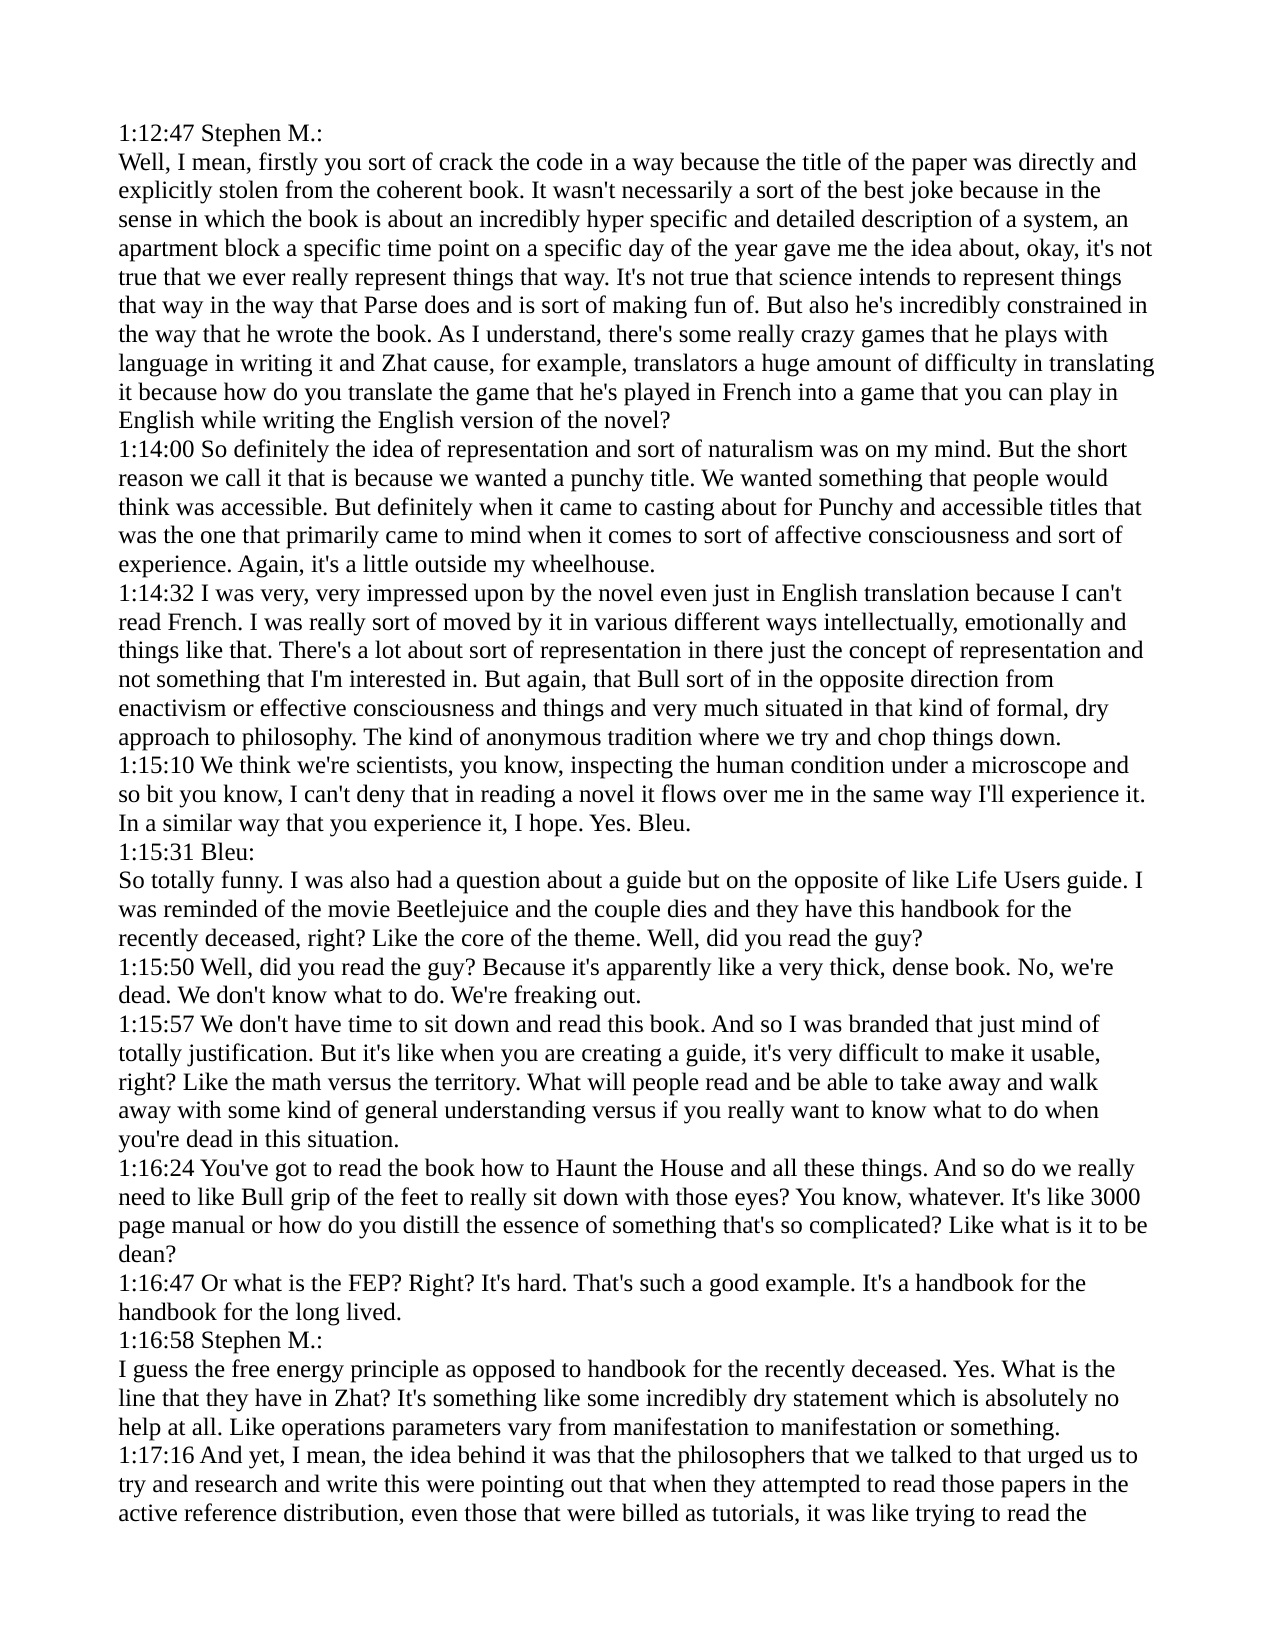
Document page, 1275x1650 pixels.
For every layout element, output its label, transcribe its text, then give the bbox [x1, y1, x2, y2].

text 1:12:47 Stephen M.: Well, I mean, firstly you sort of crack the code in a way because the title of the paper was directly and explicitly stolen from the coherent book. It wasn't necessarily a sort of the best joke because in the sense in which the book is about an incredibly hyper specific and detailed description of a system, an apartment block a specific time point on a specific day of the year gave me the idea about, okay, it's not true that we ever really represent things that way. It's not true that science intends to represent things that way in the way that Parse does and is sort of making fun of. But also he's incredibly constrained in the way that he wrote the book. As I understand, there's some really crazy games that he plays with language in writing it and Zhat cause, for example, translators a huge amount of difficulty in translating it because how do you translate the game that he's played in French into a game that you can play in English while writing the English version of the novel? 1:14:00 So definitely the idea of representation and sort of naturalism was on my mind. But the short reason we call it that is because we wanted a punchy title. We wanted something that people would think was accessible. But definitely when it came to casting about for Punchy and accessible titles that was the one that primarily came to mind when it comes to sort of affective consciousness and sort of experience. Again, it's a little outside my wheelhouse. 1:14:32 I was very, very impressed upon by the novel even just in English translation because I can't read French. I was really sort of moved by it in various different ways intellectually, emotionally and things like that. There's a lot about sort of representation in there just the concept of representation and not something that I'm interested in. But again, that Bull sort of in the opposite direction from enactivism or effective consciousness and things and very much situated in that kind of formal, dry approach to philosophy. The kind of anonymous tradition where we try and chop things down. 1:15:10 We think we're scientists, you know, inspecting the human condition under a microscope and so bit you know, I can't deny that in reading a novel it flows over me in the same way I'll experience it. In a similar way that you experience it, I hope. Yes. Bleu. 1:15:31 Bleu: So totally funny. I was also had a question about a guide but on the opposite of like Life Users guide. I was reminded of the movie Beetlejuice and the couple dies and they have this handbook for the recently deceased, right? Like the core of the theme. Well, did you read the guy? 1:15:50 Well, did you read the guy? Because it's apparently like a very thick, dense book. No, we're dead. We don't know what to do. We're freaking out. 1:15:57 We don't have time to sit down and read this book. And so I was branded that just mind of totally justification. But it's like when you are creating a guide, it's very difficult to make it usable, right? Like the math versus the territory. What will people read and be able to take away and walk away with some kind of general understanding versus if you really want to know what to do when you're dead in this situation. 1:16:24 You've got to read the book how to Haunt the House and all these things. And so do we really need to like Bull grip of the feet to really sit down with those eyes? You know, whatever. It's like 3000 page manual or how do you distill the essence of something that's so complicated? Like what is it to be dean? 1:16:47 Or what is the FEP? Right? It's hard. That's such a good example. It's a handbook for the handbook for the long lived. 1:16:58 Stephen M.: I guess the free energy principle as opposed to handbook for the recently deceased. Yes. What is the line that they have in Zhat? It's something like some incredibly dry statement which is absolutely no help at all. Like operations parameters vary from manifestation to manifestation or something. 1:17:16 And yet, I mean, the idea behind it was that the philosophers that we talked to that urged us to try and research and write this were pointing out that when they attempted to read those papers in the active reference distribution, even those that were billed as tutorials, it was like trying to read the [118, 118, 1157, 1527]
